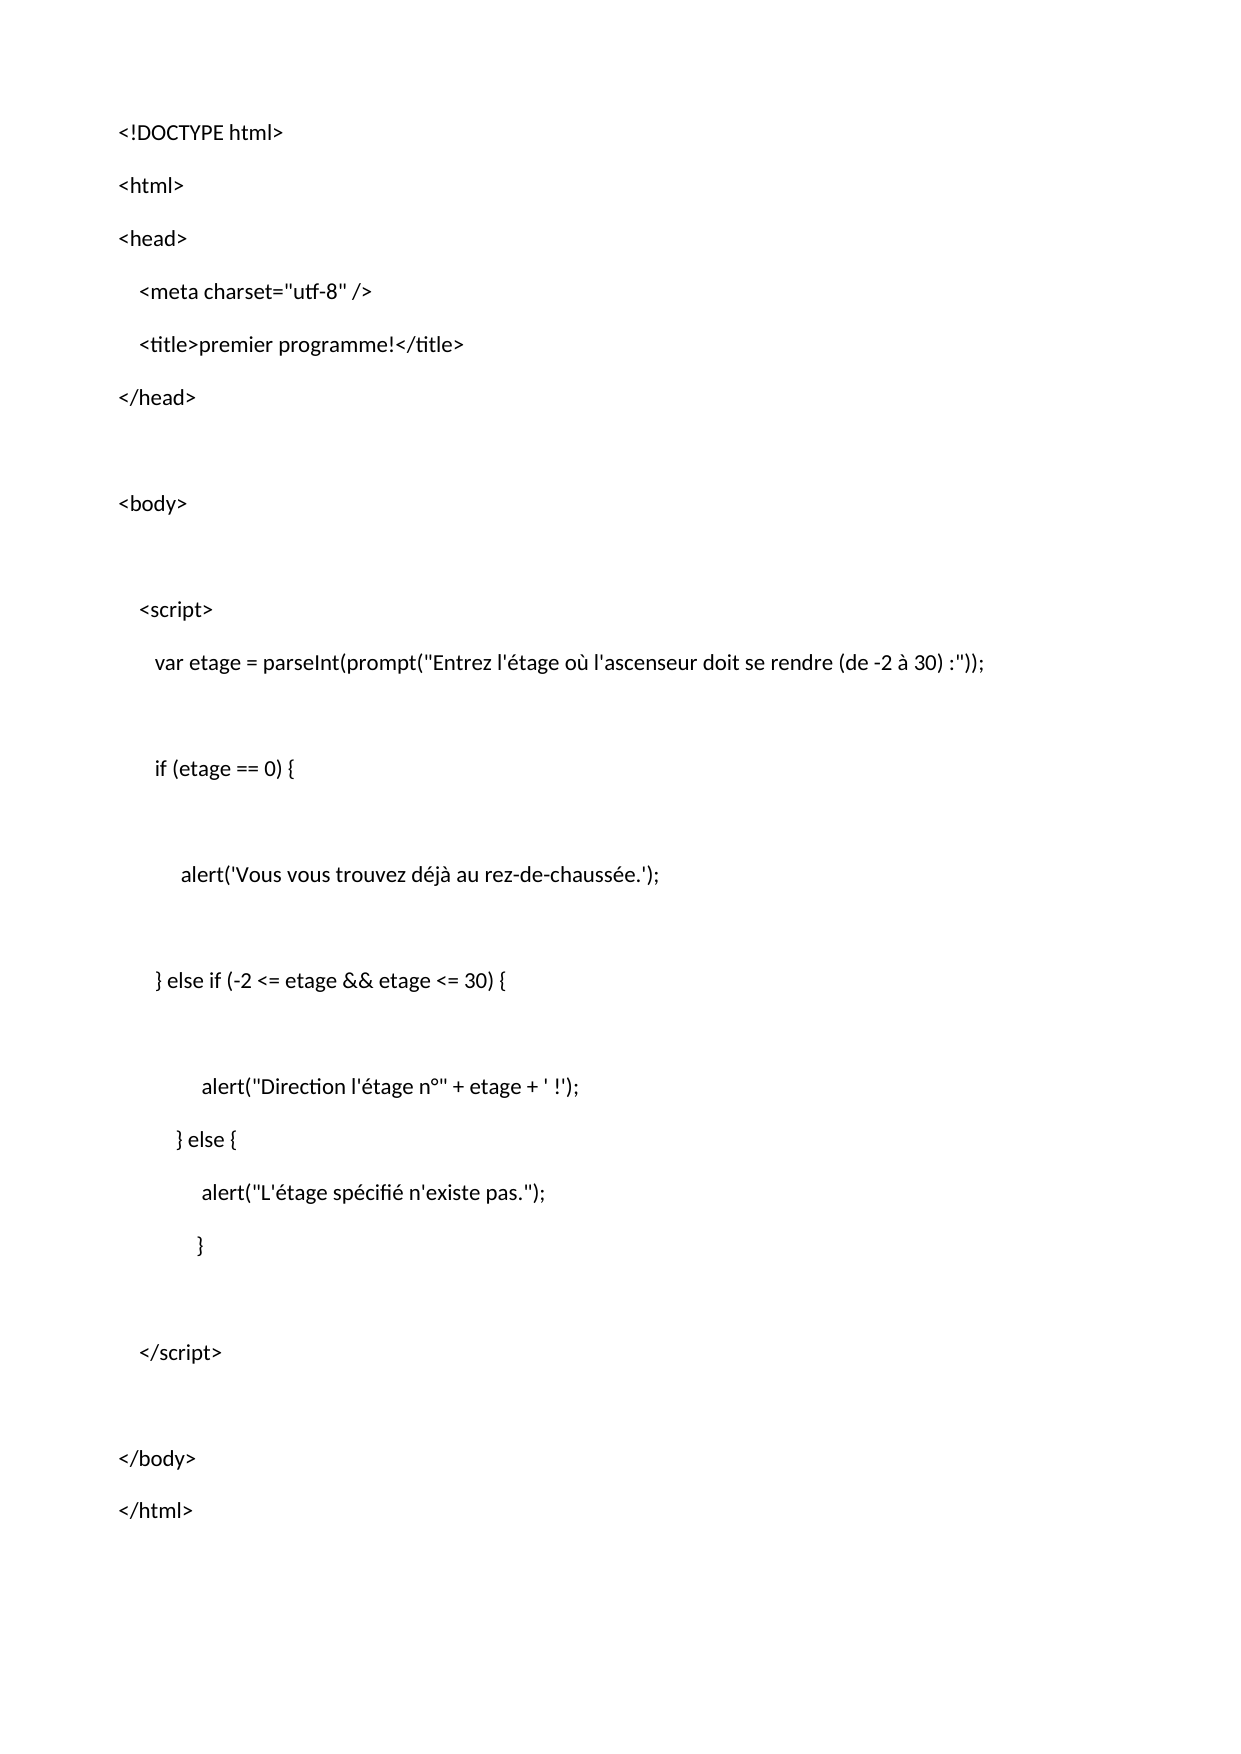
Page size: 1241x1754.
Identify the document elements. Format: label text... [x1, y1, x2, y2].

text alert('Vous vous trouvez déjà au rez-de-chaussée.'); [118, 860, 1122, 888]
text } [118, 1232, 1122, 1259]
text <body> [118, 489, 1122, 517]
text <html> [118, 171, 1122, 199]
text </head> [118, 383, 1122, 411]
text } else { [118, 1126, 1122, 1153]
text alert("Direction l'étage n°" + etage + ' !'); [118, 1072, 1122, 1101]
text <head> [118, 224, 1122, 252]
text </script> [118, 1338, 1122, 1366]
text </body> [118, 1444, 1122, 1472]
text var etage = parseInt(prompt("Entrez l'étage où l'ascenseur doit se rendre (de -2 à 30) :")); [118, 648, 1122, 676]
text <title>premier programme!</title> [118, 330, 1122, 358]
text alert("L'étage spécifié n'existe pas."); [118, 1178, 1122, 1207]
text </html> [118, 1497, 1122, 1525]
text if (etage == 0) { [118, 754, 1122, 782]
text <meta charset="utf-8" /> [118, 277, 1122, 305]
text <script> [118, 595, 1122, 623]
text <!DOCTYPE html> [118, 118, 1122, 146]
text } else if (-2 <= etage && etage <= 30) { [118, 966, 1122, 994]
